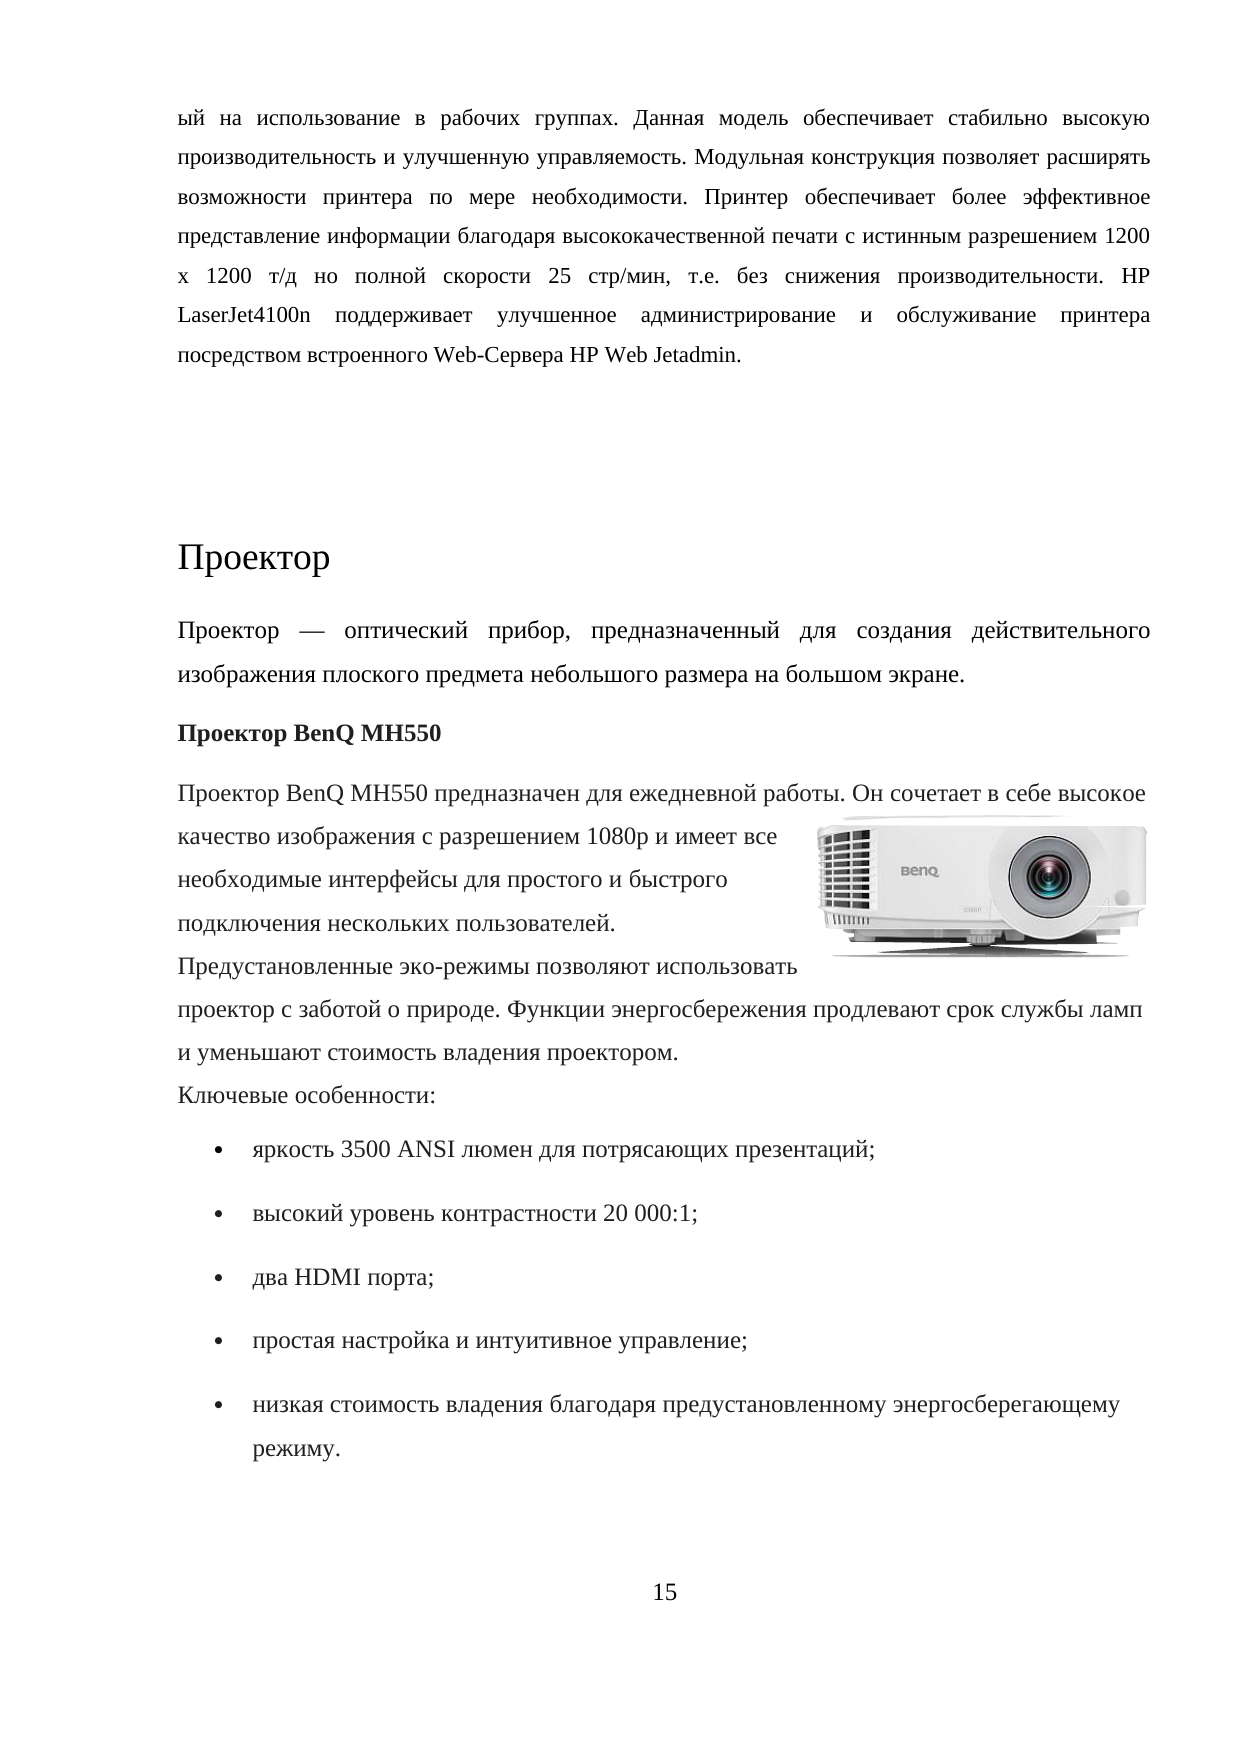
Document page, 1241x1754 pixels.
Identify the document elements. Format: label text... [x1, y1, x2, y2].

list два HDMI порта; [215, 1262, 1152, 1290]
text Проектор BenQ MH550 [177, 718, 1152, 747]
list яркость 3500 ANSI люмен для потрясающих презентаций; [215, 1134, 1152, 1162]
text Проектор BenQ MH550 предназначен для ежедневной работы. Он сочетает в себе высокое качество изображения с разрешением 1080p и имеет все необходимые интерфейсы для простого и быстрого подключения нескольких пользователей. Предустановленные эко-режимы позволяют использовать проектор с заботой о природе. Функции энергосбережения продлевают срок службы ламп и уменьшают стоимость владения проектором. Ключевые особенности: [177, 778, 1152, 1109]
text Проектор [177, 534, 1152, 577]
text Проектор — оптический прибор, предназначенный для создания действительного изображения плоского предмета небольшого размера на большом экране. [177, 616, 1152, 687]
text ый на использование в рабочих группах. Данная модель обеспечивает стабильно высокую производительность и улучшенную управляемость. Модульная конструкция позволяет расширять возможности принтера по мере необходимости. Принтер обеспечивает более эффективное представление информации благодаря высококачественной печати с истинным разрешением 1200 х 1200 т/д но полной скорости 25 стр/мин, т.е. без снижения производительности. HP LaserJet4100n поддерживает улучшенное администрирование и обслуживание принтера посредством встроенного Web-Сервера HP Web Jetadmin. [177, 104, 1152, 367]
list высокий уровень контрастности 20 000:1; [215, 1198, 1152, 1226]
list низкая стоимость владения благодаря предустановленному энергосберегающему режиму. [215, 1389, 1152, 1461]
list простая настройка и интуитивное управление; [215, 1326, 1152, 1354]
